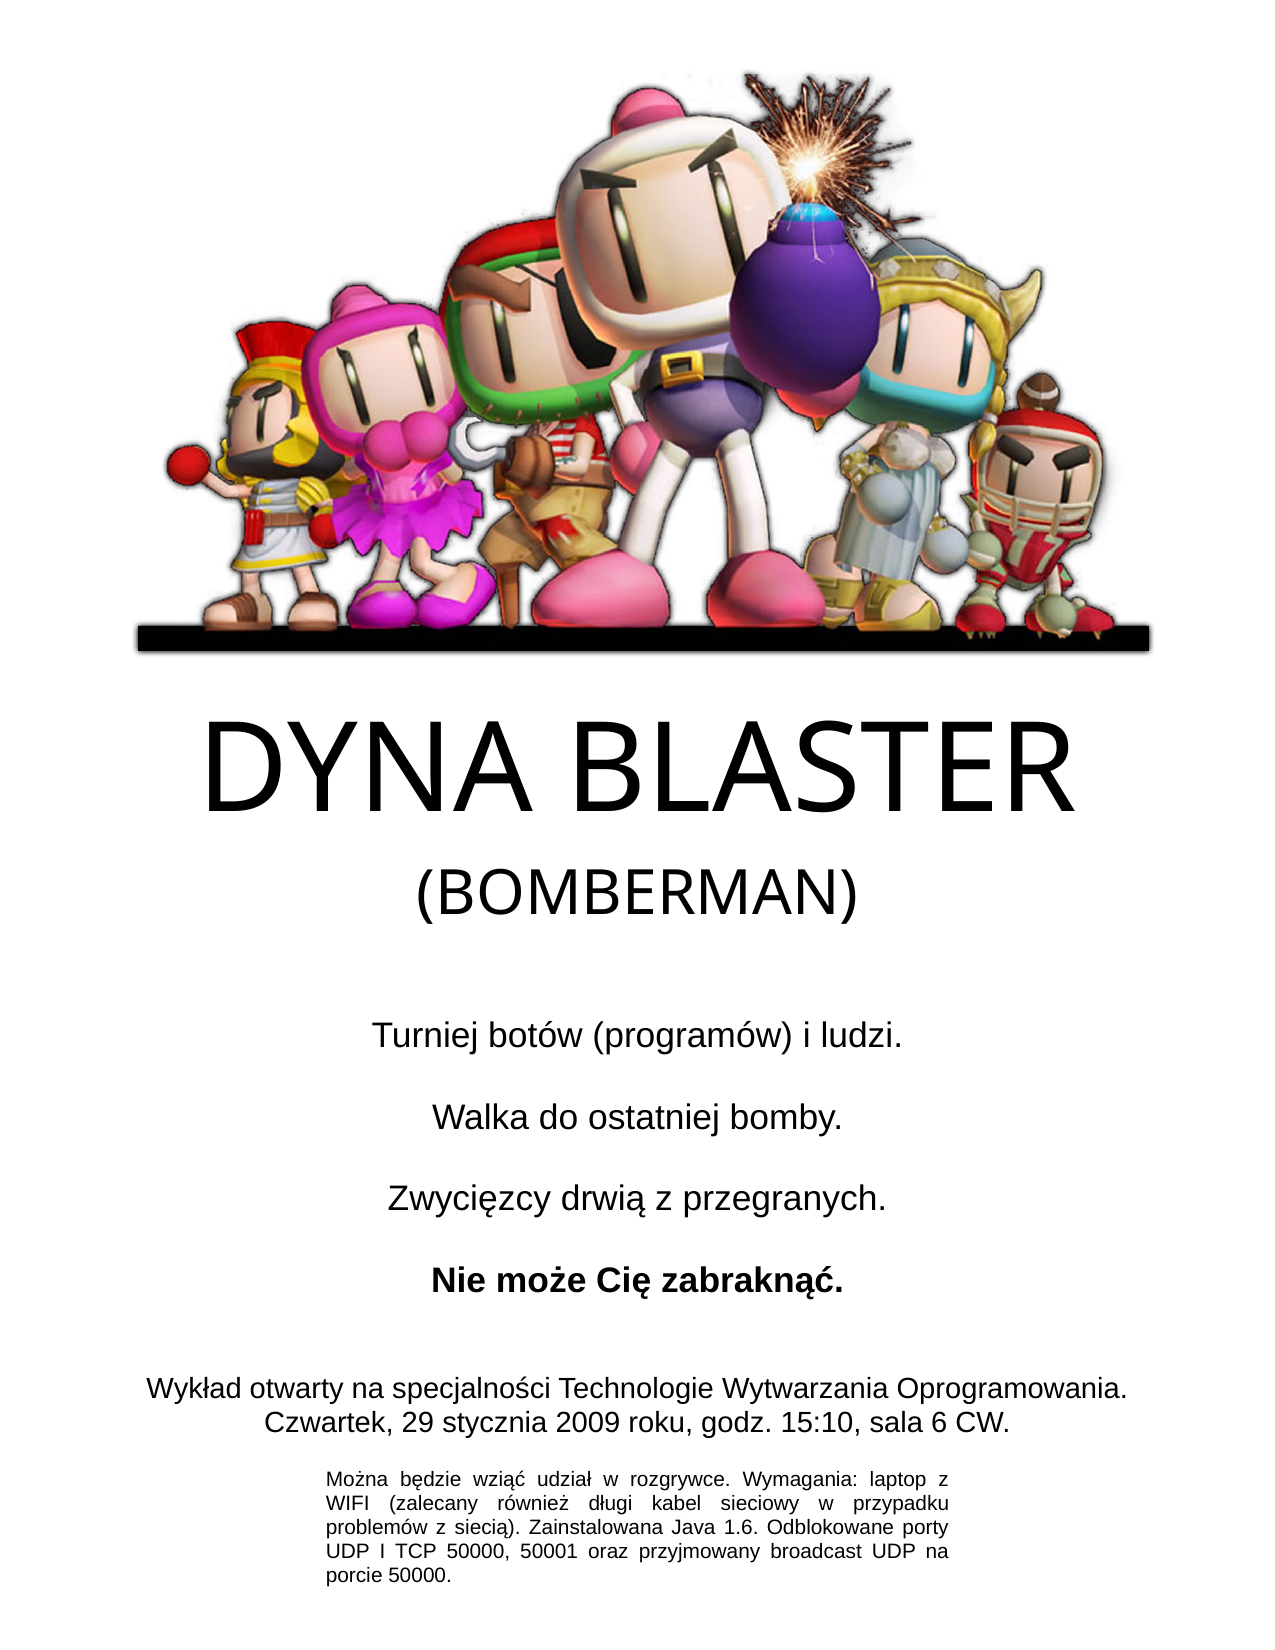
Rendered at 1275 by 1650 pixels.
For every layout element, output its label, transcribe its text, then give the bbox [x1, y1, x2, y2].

text Walka do ostatniej bomby. [26, 1096, 1249, 1137]
text Nie może Cię zabraknąć. [26, 1259, 1249, 1299]
text Można będzie wziąć udział w rozgrywce. Wymagania: laptop z WIFI (zalecany również długi kabel sieciowy w przypadku problemów z siecią). Zainstalowana Java 1.6. Odblokowane porty UDP I TCP 50000, 50001 oraz przyjmowany broadcast UDP na porcie 50000. [326, 1467, 949, 1587]
text (BOMBERMAN) [26, 848, 1249, 933]
text Czwartek, 29 stycznia 2009 roku, godz. 15:10, sala 6 CW. [26, 1405, 1249, 1467]
text DYNA BLASTER [26, 26, 1249, 848]
text Zwycięzcy drwią z przegranych. [26, 1177, 1249, 1218]
picture [118, 59, 1157, 678]
text Wykład otwarty na specjalności Technologie Wytwarzania Oprogramowania. [26, 1371, 1249, 1405]
text Turniej botów (programów) i ludzi. [26, 933, 1249, 1055]
